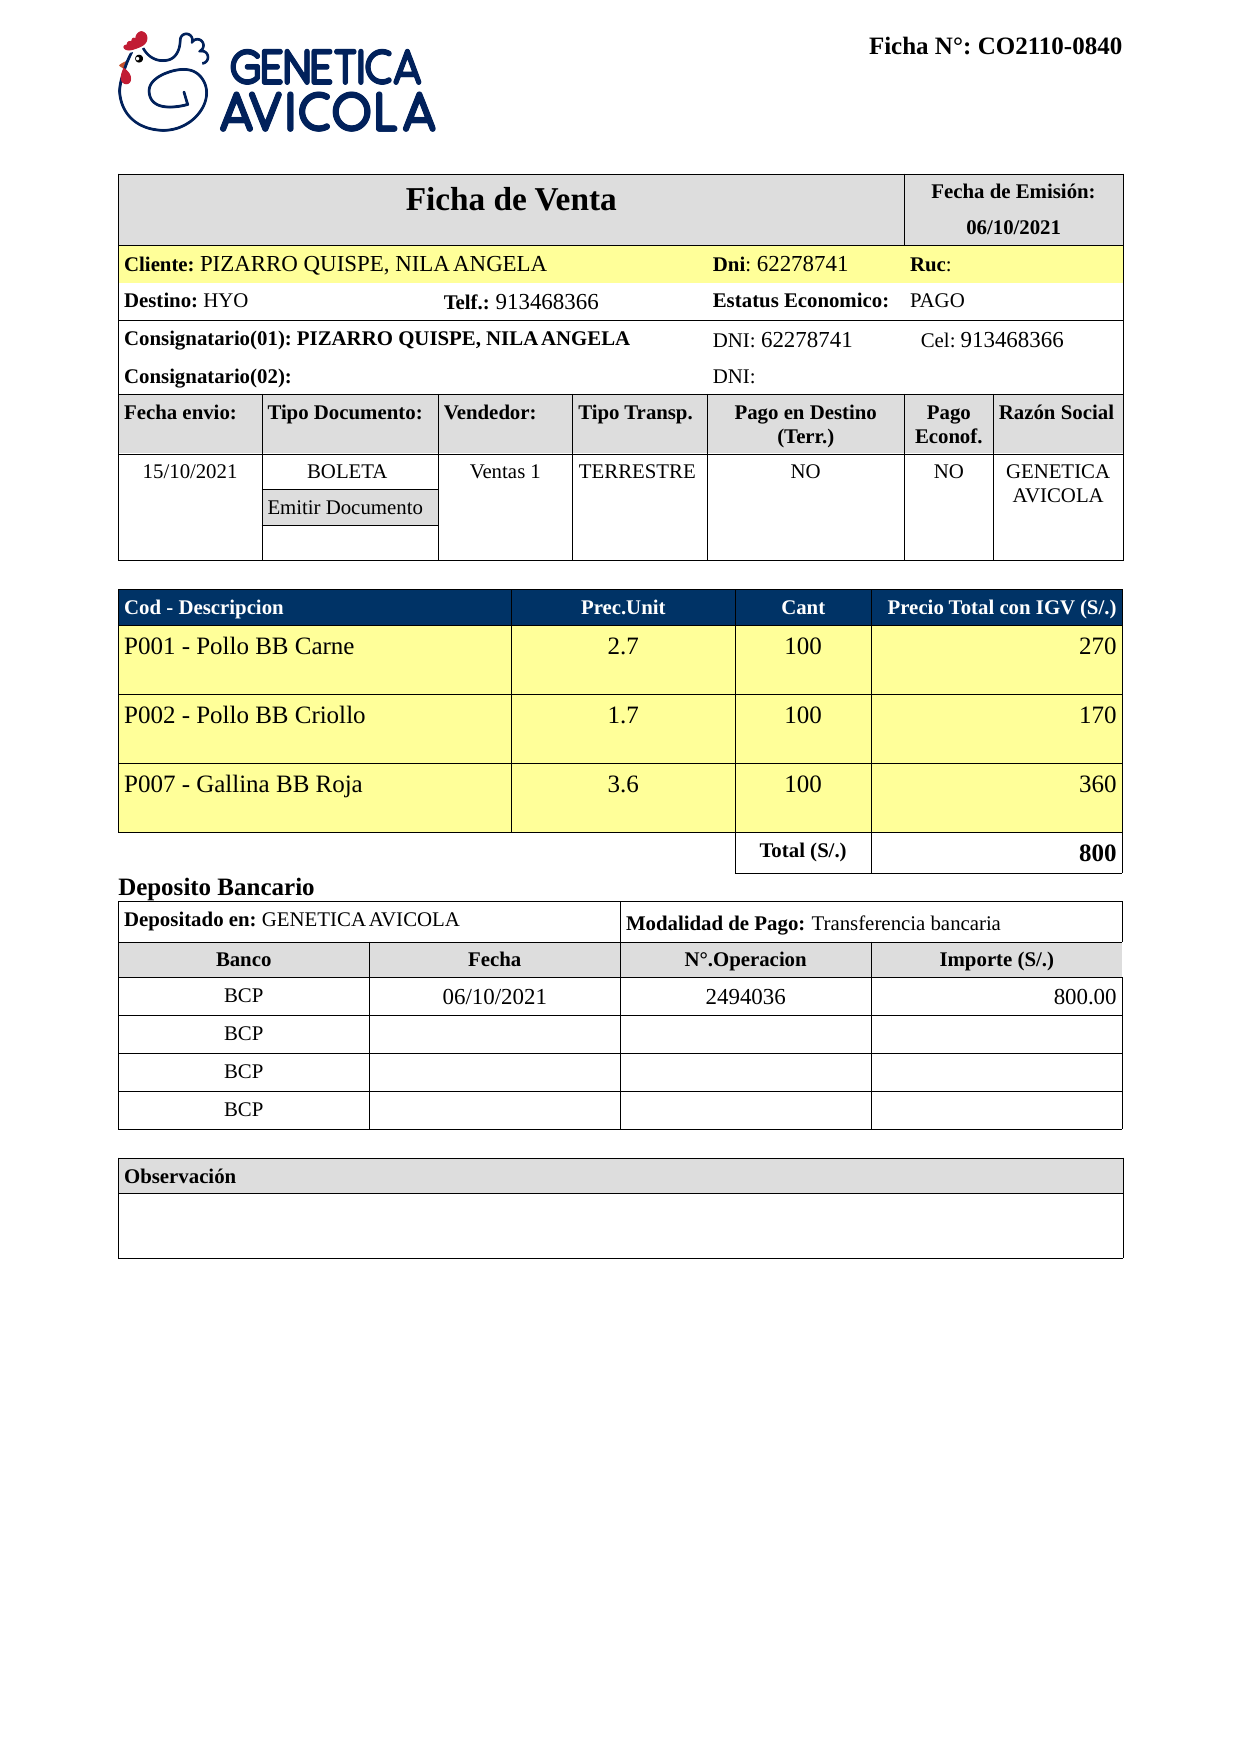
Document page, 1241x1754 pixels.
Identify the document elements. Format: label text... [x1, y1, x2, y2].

table_cell N°.Operacion [621, 943, 871, 977]
table_cell P002 - Pollo BB Criollo [119, 695, 511, 763]
table_cell 2494036 [621, 978, 871, 1015]
picture [118, 31, 436, 132]
table_cell [511, 833, 735, 872]
table_cell Pago Econof. [905, 395, 993, 453]
table_cell 800 [872, 833, 1122, 872]
table_cell Razón Social [994, 395, 1123, 453]
table_header Fecha de Emisión: [905, 175, 1123, 209]
table_cell BCP [119, 1054, 369, 1091]
table_cell 170 [872, 695, 1122, 763]
table_header Modalidad de Pago: Transferencia bancaria [621, 902, 1122, 942]
table_header Ficha de Venta [119, 175, 904, 245]
text Deposito Bancario [118, 872, 1122, 901]
table_cell BCP [119, 1016, 369, 1053]
table_cell Destino: HYO [119, 283, 438, 320]
table_cell BOLETA [263, 455, 438, 489]
table_cell 800.00 [872, 978, 1122, 1015]
table_cell Importe (S/.) [872, 943, 1122, 977]
table_header Prec.Unit [512, 590, 735, 625]
table_cell NO [708, 455, 904, 560]
table_cell 100 [736, 764, 871, 832]
table_cell Dni: 62278741 [707, 246, 904, 283]
table_cell Telf.: 913468366 [438, 283, 707, 320]
table_cell PAGO [904, 283, 1123, 320]
table_cell 270 [872, 626, 1122, 694]
table_cell Tipo Documento: [263, 395, 438, 453]
table_cell Consignatario(01): PIZARRO QUISPE, NILA ANGELA [119, 321, 707, 358]
table_cell Vendedor: [439, 395, 572, 453]
table_cell P007 - Gallina BB Roja [119, 764, 511, 832]
table_cell GENETICA AVICOLA [994, 455, 1123, 560]
table_header Observación [119, 1159, 1123, 1193]
table_cell Cel: 913468366 [915, 321, 1123, 358]
table_cell Pago en Destino (Terr.) [708, 395, 904, 453]
table_cell 1.7 [512, 695, 735, 763]
table_cell [370, 1016, 620, 1053]
table_cell [621, 1016, 871, 1053]
table_cell Banco [119, 943, 369, 977]
table_header Precio Total con IGV (S/.) [872, 590, 1122, 625]
table_cell Ventas 1 [439, 455, 572, 560]
table_cell DNI: 62278741 [707, 321, 915, 358]
table_cell Tipo Transp. [573, 395, 707, 453]
table_header Cod - Descripcion [119, 590, 511, 625]
table_header Cant [736, 590, 871, 625]
table_cell Emitir Documento [263, 490, 438, 525]
table_cell BCP [119, 978, 369, 1015]
table_cell BCP [119, 1092, 369, 1129]
table_header Depositado en: GENETICA AVICOLA [119, 902, 620, 942]
table_cell [118, 833, 511, 872]
table_cell [370, 1054, 620, 1091]
table_cell NO [905, 455, 993, 560]
table_cell 100 [736, 695, 871, 763]
table_cell 2.7 [512, 626, 735, 694]
table_cell Total (S/.) [736, 833, 871, 872]
table_cell 15/10/2021 [119, 455, 262, 560]
table_cell Consignatario(02): [119, 358, 707, 394]
table_cell 100 [736, 626, 871, 694]
table_cell P001 - Pollo BB Carne [119, 626, 511, 694]
table_cell [621, 1054, 871, 1091]
table_cell Ruc: [904, 246, 1123, 283]
table_cell TERRESTRE [573, 455, 707, 560]
table_cell Fecha envio: [119, 395, 262, 453]
table_cell [872, 1016, 1122, 1053]
table_cell 06/10/2021 [905, 209, 1123, 245]
table_cell [263, 526, 438, 560]
table_cell 06/10/2021 [370, 978, 620, 1015]
table_cell 360 [872, 764, 1122, 832]
table_cell Estatus Economico: [707, 283, 904, 320]
table_cell [872, 1092, 1122, 1129]
table_cell [621, 1092, 871, 1129]
table_cell 3.6 [512, 764, 735, 832]
table_cell [872, 1054, 1122, 1091]
table_cell DNI: [707, 358, 1123, 394]
table_cell [370, 1092, 620, 1129]
table_cell [119, 1194, 1123, 1258]
table_cell Fecha [370, 943, 620, 977]
table_cell Cliente: PIZARRO QUISPE, NILA ANGELA [119, 246, 707, 283]
